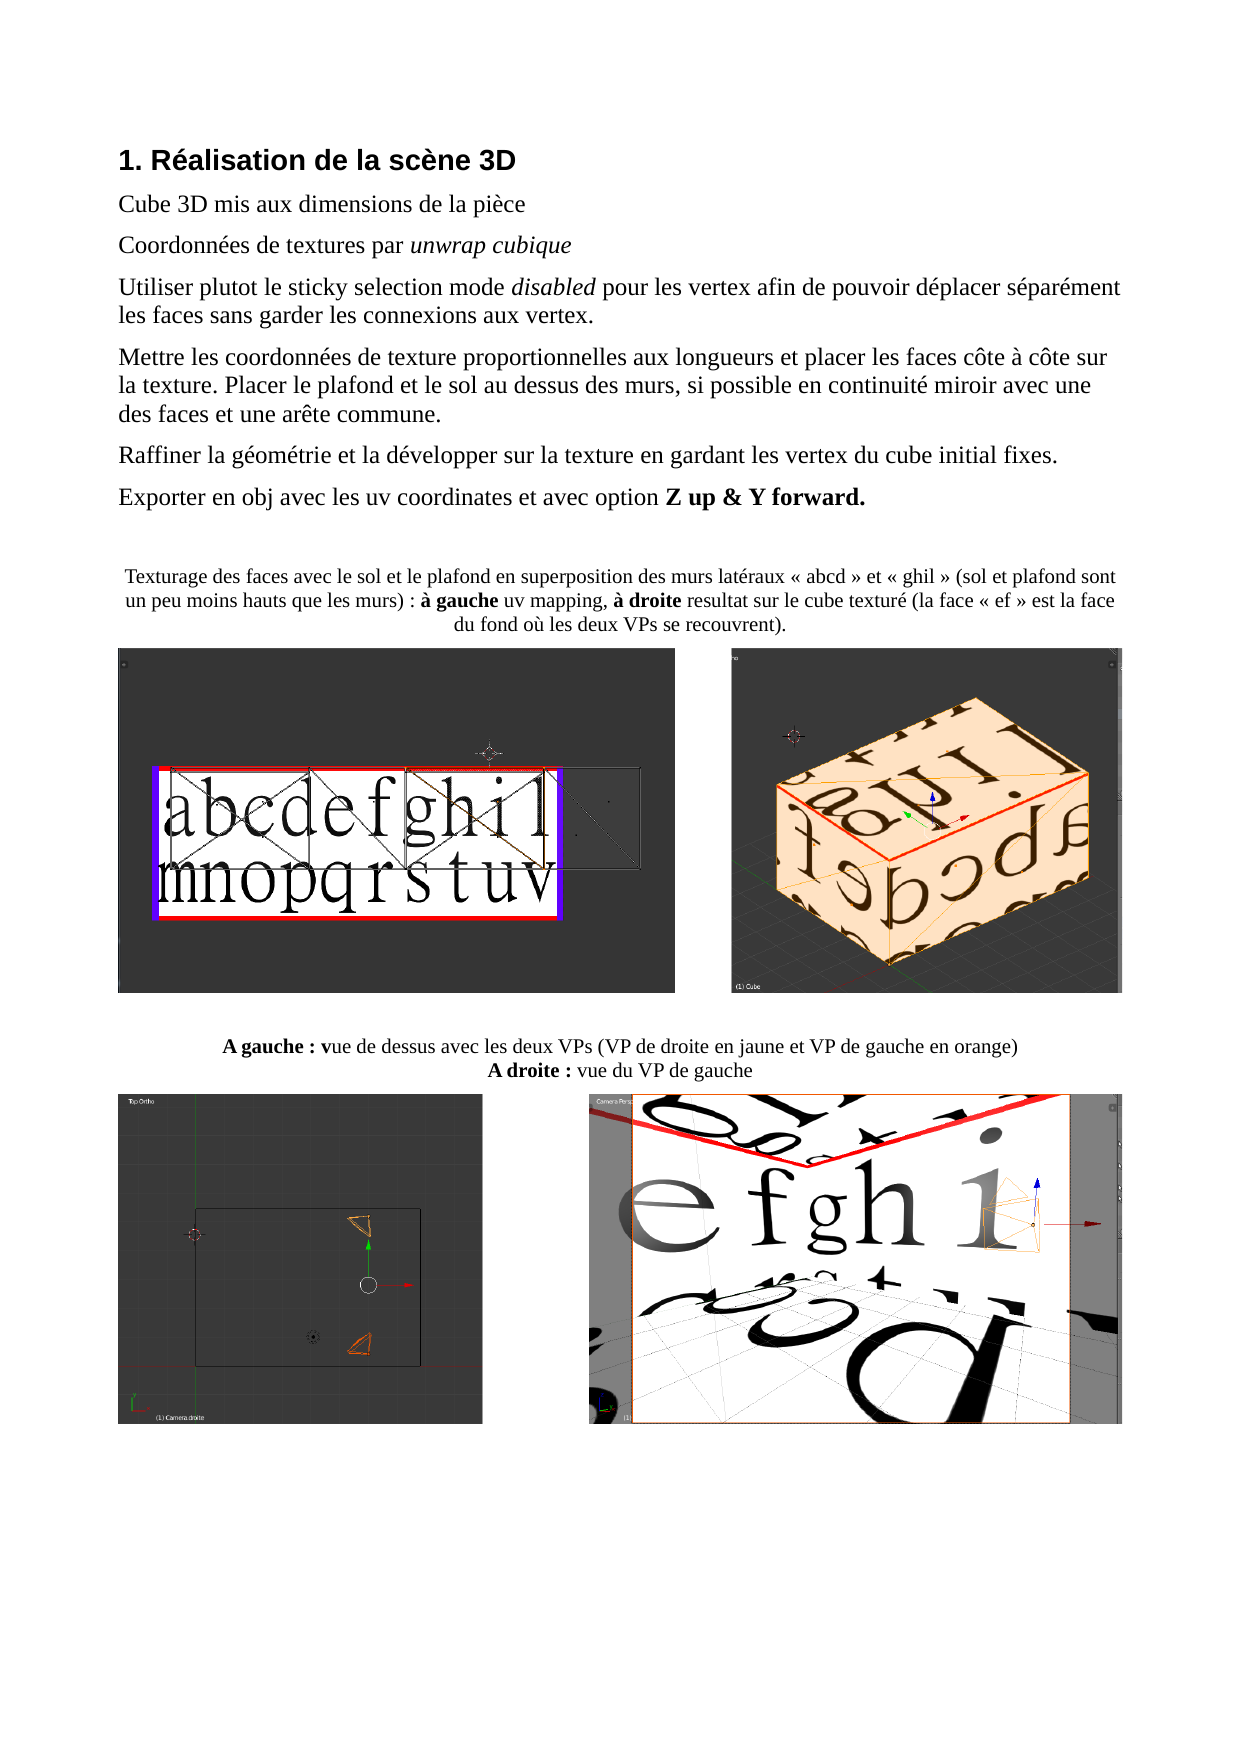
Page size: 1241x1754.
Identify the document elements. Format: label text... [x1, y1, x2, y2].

text Texturage des faces avec le sol et le plafond en superposition des murs latéraux « abcd » et « ghil » (sol et plafond sont un peu moins hauts que les murs) : à gauche uv mapping, à droite resultat sur le cube texturé (la face « ef » est la face du fond où les deux VPs se recouvrent). [118, 564, 1122, 636]
text Cube 3D mis aux dimensions de la pièce [118, 189, 1122, 218]
text A gauche : vue de dessus avec les deux VPs (VP de droite en jaune et VP de gauche en orange) A droite : vue du VP de gauche [118, 1034, 1122, 1082]
text Utiliser plutot le sticky selection mode disabled pour les vertex afin de pouvoir déplacer séparément les faces sans garder les connexions aux vertex. [118, 272, 1122, 329]
picture [118, 1094, 1123, 1424]
text Mettre les coordonnées de texture proportionnelles aux longueurs et placer les faces côte à côte sur la texture. Placer le plafond et le sol au dessus des murs, si possible en continuité miroir avec une des faces et une arête commune. [118, 342, 1122, 428]
picture [118, 648, 1123, 993]
text Raffiner la géométrie et la développer sur la texture en gardant les vertex du cube initial fixes. [118, 440, 1122, 469]
text Coordonnées de textures par unwrap cubique [118, 230, 1122, 259]
subtitle 1. Réalisation de la scène 3D [118, 143, 1122, 177]
text Exporter en obj avec les uv coordinates et avec option Z up & Y forward. [118, 482, 1122, 510]
